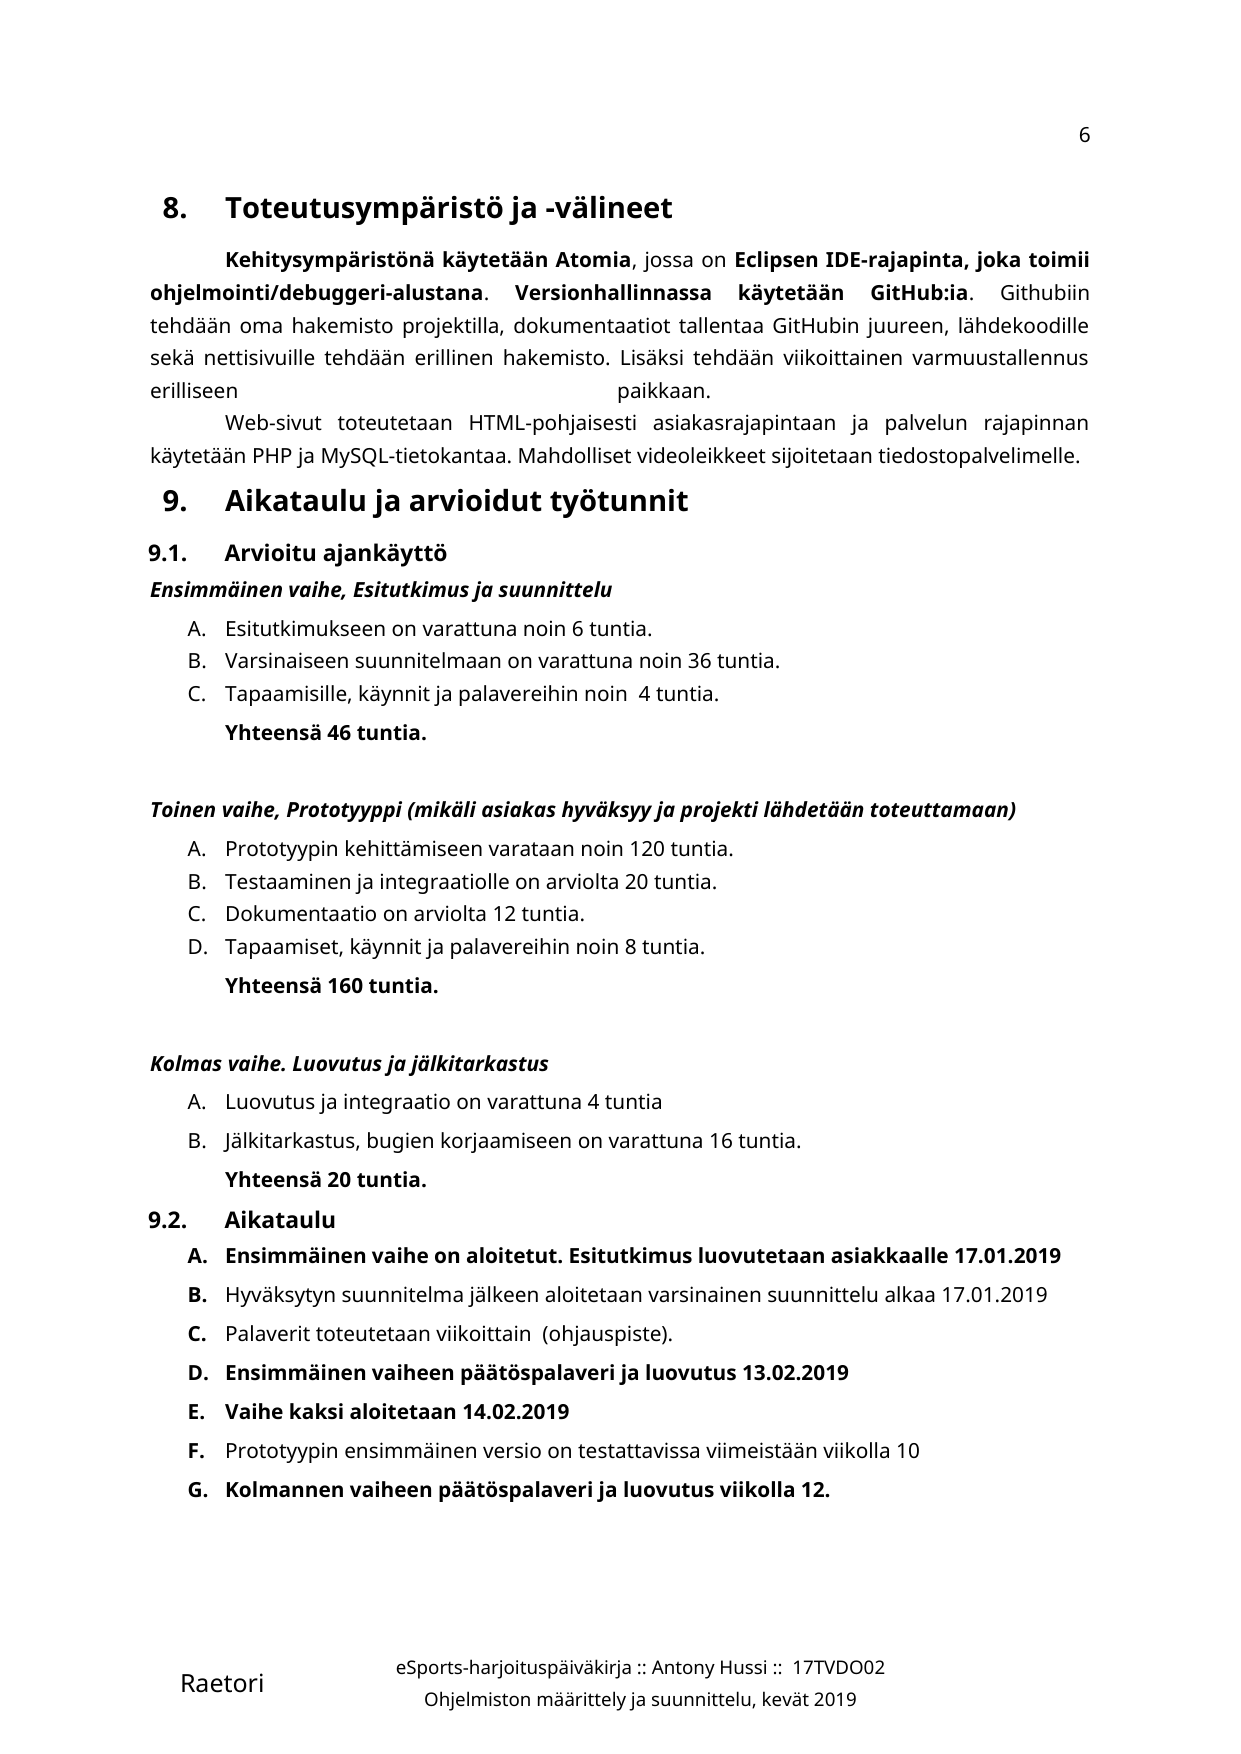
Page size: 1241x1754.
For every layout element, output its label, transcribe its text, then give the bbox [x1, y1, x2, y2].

list Testaaminen ja integraatiolle on arviolta 20 tuntia. [187, 867, 1090, 895]
list Prototyypin ensimmäinen versio on testattavissa viimeistään viikolla 10 [187, 1436, 1090, 1464]
list Prototyypin kehittämiseen varataan noin 120 tuntia. [187, 834, 1090, 863]
list Luovutus ja integraatio on varattuna 4 tuntia [187, 1087, 1090, 1116]
text Yhteensä 20 tuntia. [225, 1165, 1090, 1194]
text Yhteensä 160 tuntia. [150, 971, 1090, 999]
list Palaverit toteutetaan viikoittain (ohjauspiste). [187, 1319, 1090, 1348]
list Vaihe kaksi aloitetaan 14.02.2019 [187, 1397, 1090, 1425]
subtitle Aikataulu [187, 1204, 1090, 1235]
list Esitutkimukseen on varattuna noin 6 tuntia. [187, 614, 1090, 642]
list Ensimmäinen vaiheen päätöspalaveri ja luovutus 13.02.2019 [187, 1358, 1090, 1387]
subtitle Toteutusympäristö ja -välineet [150, 187, 1090, 227]
subtitle Aikataulu ja arvioidut työtunnit [150, 480, 1090, 520]
list Ensimmäinen vaihe on aloitetut. Esitutkimus luovutetaan asiakkaalle 17.01.2019 [187, 1242, 1090, 1270]
text Ensimmäinen vaihe, Esitutkimus ja suunnittelu [150, 575, 1090, 603]
list Jälkitarkastus, bugien korjaamiseen on varattuna 16 tuntia. [187, 1126, 1090, 1155]
list Hyväksytyn suunnitelma jälkeen aloitetaan varsinainen suunnittelu alkaa 17.01.2019 [187, 1280, 1090, 1309]
subtitle Arvioitu ajankäyttö [187, 537, 1090, 568]
list Tapaamiset, käynnit ja palavereihin noin 8 tuntia. [187, 932, 1090, 961]
list Varsinaiseen suunnitelmaan on varattuna noin 36 tuntia. [187, 646, 1090, 675]
text Yhteensä 46 tuntia. [150, 718, 1090, 746]
list Dokumentaatio on arviolta 12 tuntia. [187, 899, 1090, 928]
text Toinen vaihe, Prototyyppi (mikäli asiakas hyväksyy ja projekti lähdetään toteuttamaan) [150, 795, 1090, 824]
list Tapaamisille, käynnit ja palavereihin noin 4 tuntia. [187, 679, 1090, 707]
list Kolmannen vaiheen päätöspalaveri ja luovutus viikolla 12. [187, 1475, 1090, 1503]
text Kolmas vaihe. Luovutus ja jälkitarkastus [150, 1049, 1090, 1077]
text Kehitysympäristönä käytetään Atomia, jossa on Eclipsen IDE-rajapinta, joka toimii ohjelmointi/debuggeri-alustana. Versionhallinnassa käytetään GitHub:ia. Githubiin tehdään oma hakemisto projektilla, dokumentaatiot tallentaa GitHubin juureen, lähdekoodille sekä nettisivuille tehdään erillinen hakemisto. Lisäksi tehdään viikoittainen varmuustallennus erilliseen paikkaan. Web-sivut toteutetaan HTML-pohjaisesti asiakasrajapintaan ja palvelun rajapinnan käytetään PHP ja MySQL-tietokantaa. Mahdolliset videoleikkeet sijoitetaan tiedostopalvelimelle. [150, 246, 1090, 469]
